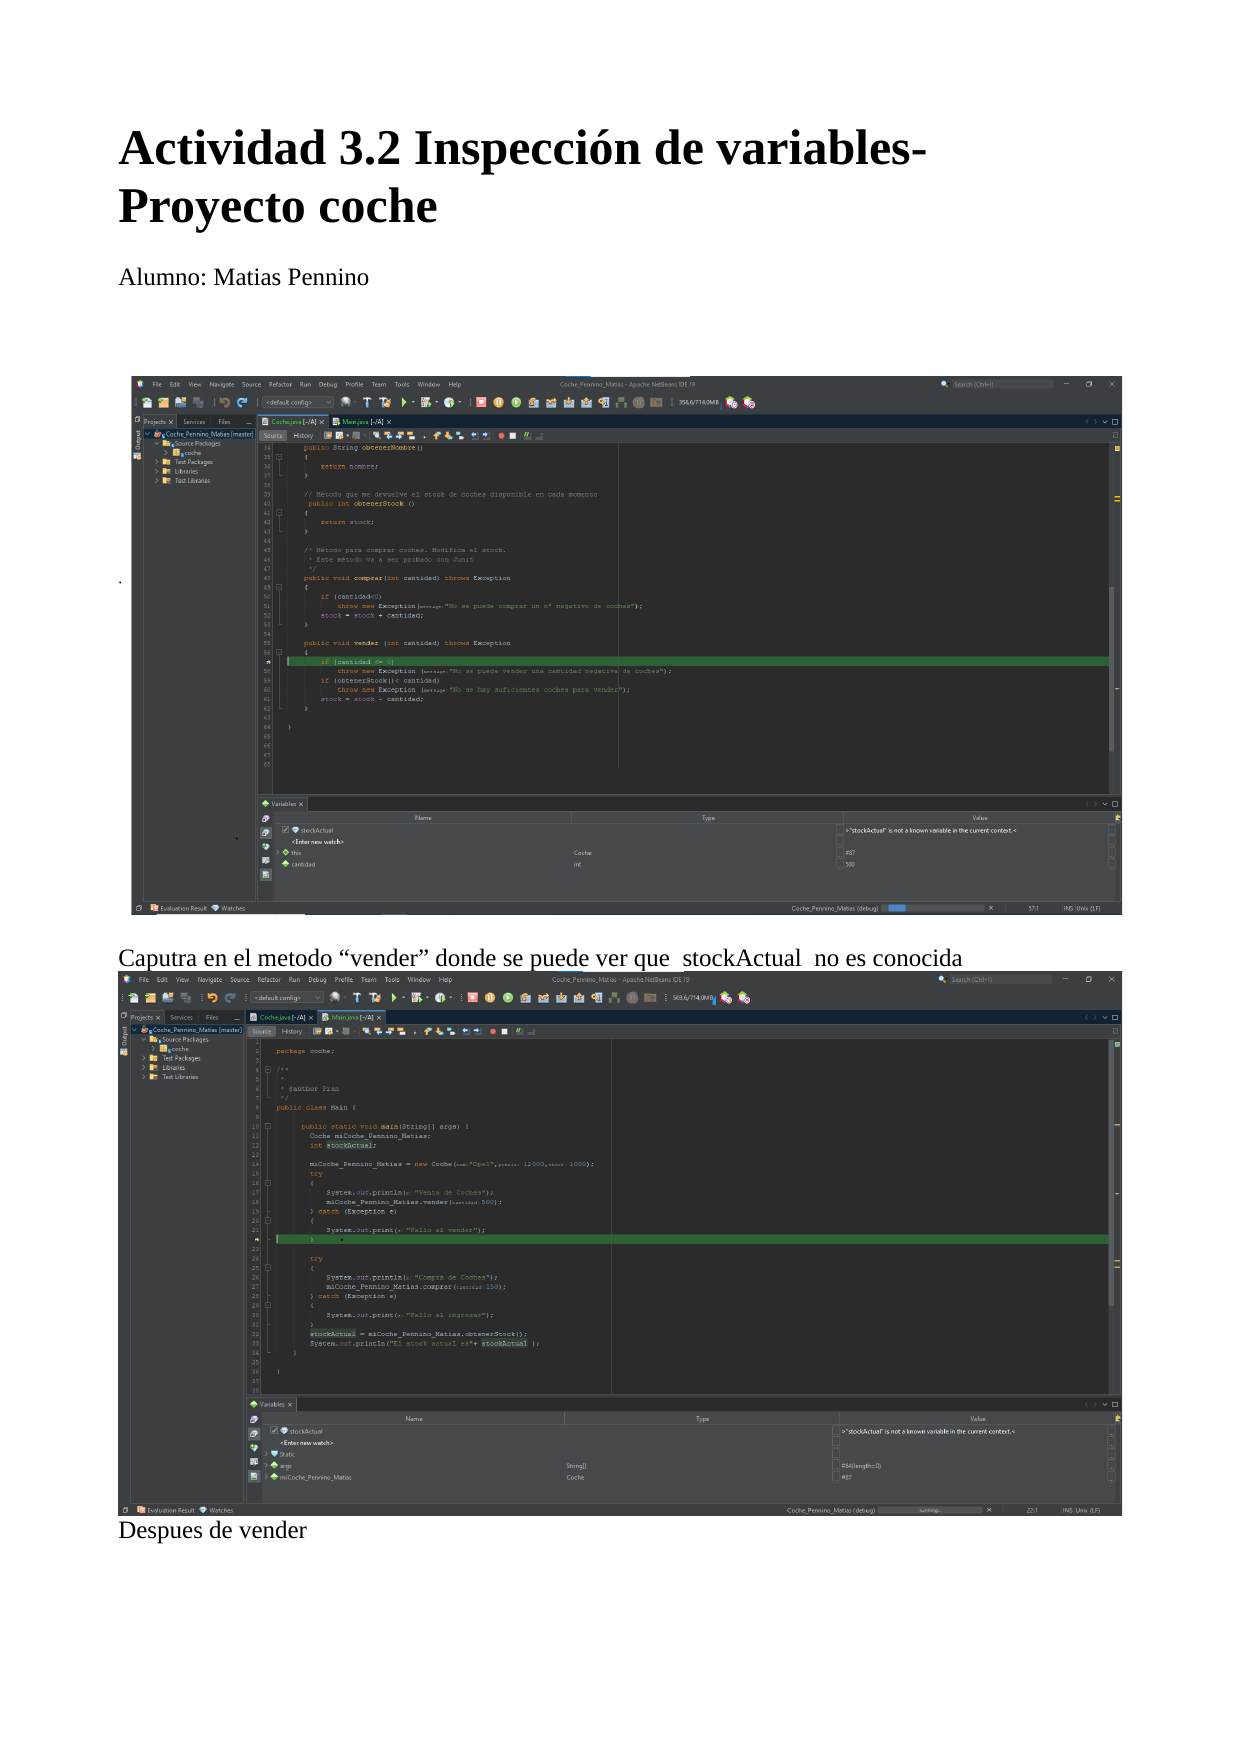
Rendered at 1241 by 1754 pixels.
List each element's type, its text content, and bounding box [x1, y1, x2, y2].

text Caputra en el metodo “vender” donde se puede ver que stockActual no es conocida [118, 943, 1122, 971]
text Alumno: Matias Pennino [118, 262, 1122, 291]
subtitle Actividad 3.2 Inspección de variables- Proyecto coche [118, 118, 1122, 233]
text Despues de vender [118, 1516, 1122, 1544]
picture [118, 376, 1123, 915]
picture [118, 971, 1123, 1516]
